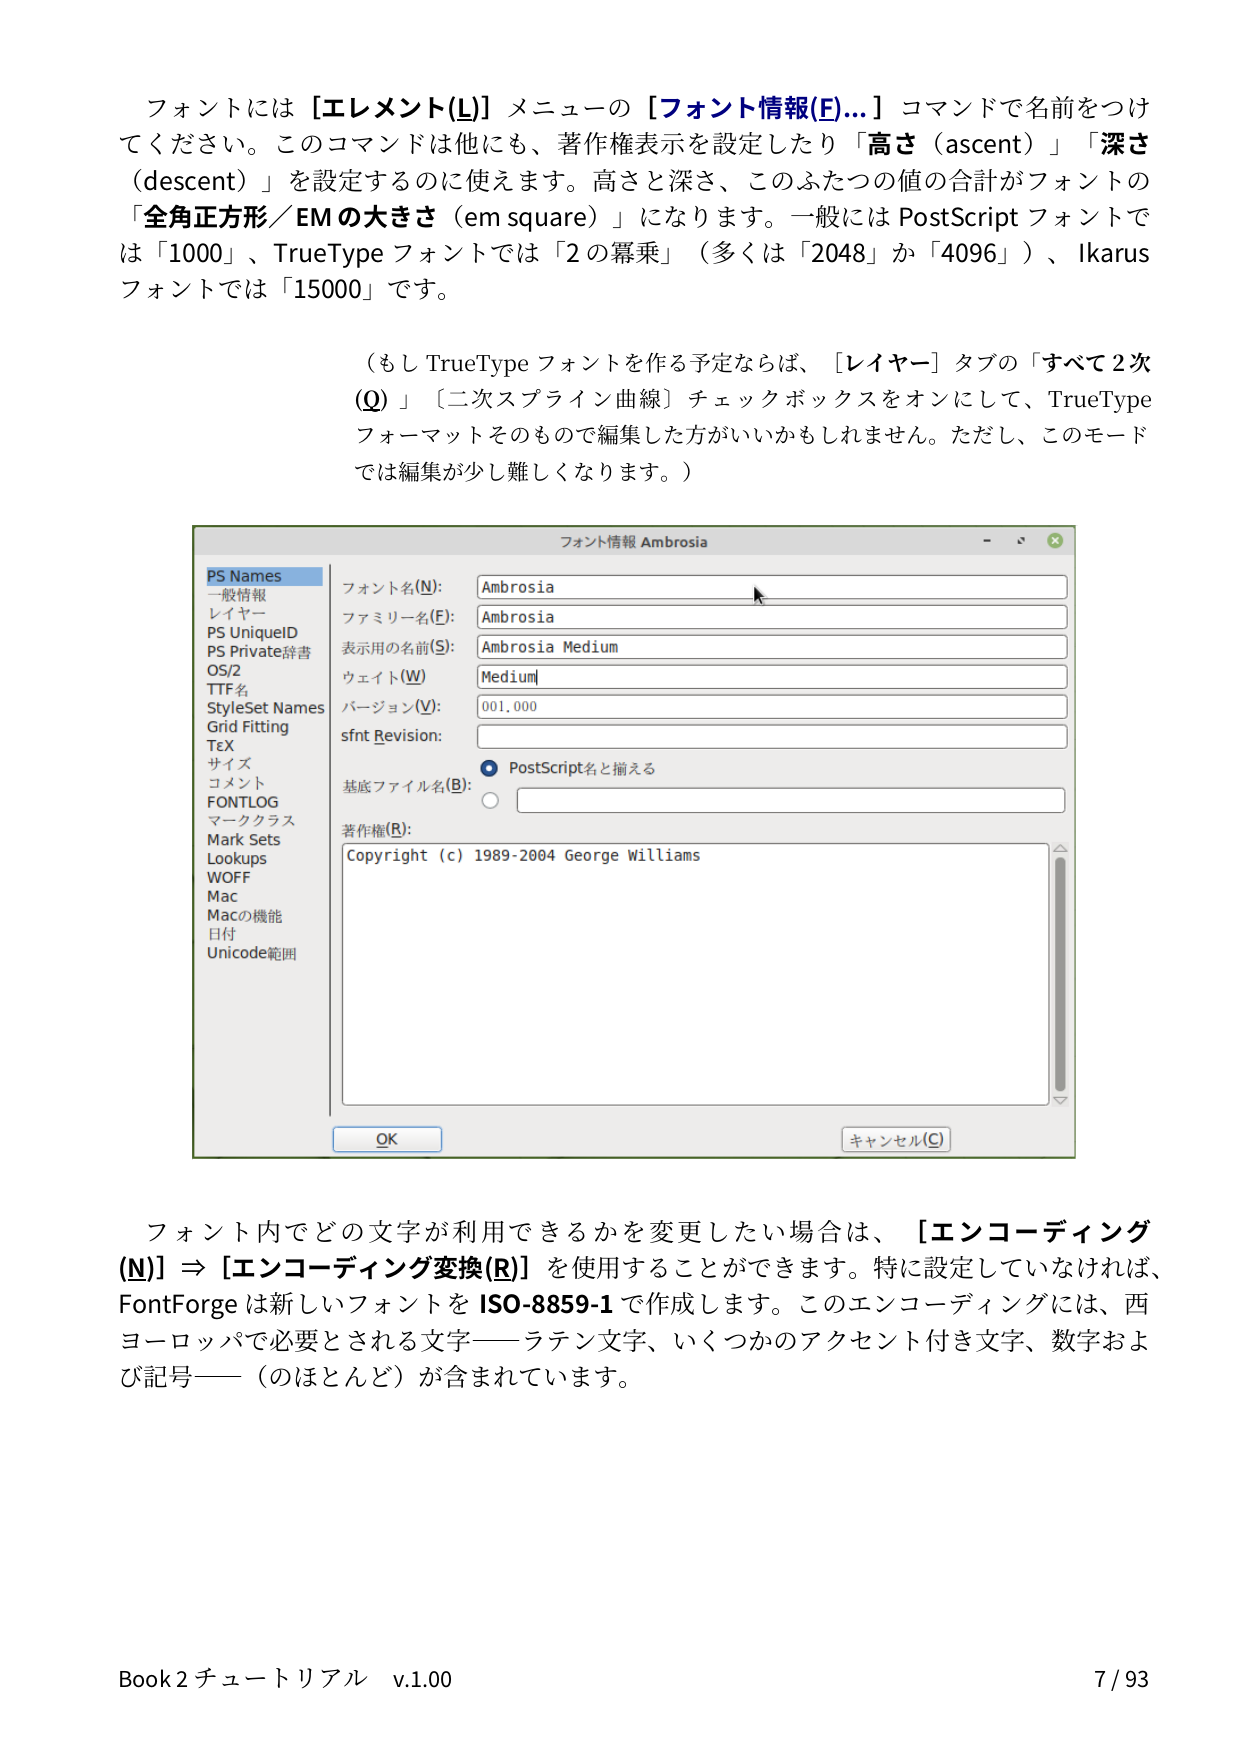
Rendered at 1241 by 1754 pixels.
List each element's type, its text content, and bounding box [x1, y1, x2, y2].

picture [191, 524, 1078, 1160]
text フォントには［エレメント(L)］メニューの［フォント情報(F)... ］コマンドで名前をつけてください。このコマンドは他にも、著作権表示を設定したり「高さ（ascent）」「深さ （descent）」を設定するのに使えます。高さと深さ、このふたつの値の合計がフォントの「全角正方形／ EMの大きさ（em square）」になります。一般には PostScript フォントでは「1000」、TrueType フォントでは「2 の冪乗」（多くは「2048」か「4096」）、 Ikarus フォントでは「15000」です。 [118, 88, 1152, 306]
text （もし TrueType フォントを作る予定ならば、［レイヤー］タブの「すべて2次(Q) 」〔二次スプライン曲線〕チェックボックスをオンにして、TrueType フォーマットそのもので編集した方がいいかもしれません。ただし、このモードでは編集が少し難しくなります。） [354, 321, 1152, 486]
text フォント内でどの文字が利用できるかを変更したい場合は、［エンコーディング(N)］⇒［エンコーディング変換(R)］を使用することができます。特に設定していなければ、FontForge は新しいフォントを ISO-8859-1 で作成します。このエンコーディングには、西ヨーロッパで必要とされる文字――ラテン文字、いくつかのアクセント付き文字、数字および記号――（のほとんど）が含まれています。 [118, 495, 1152, 1393]
